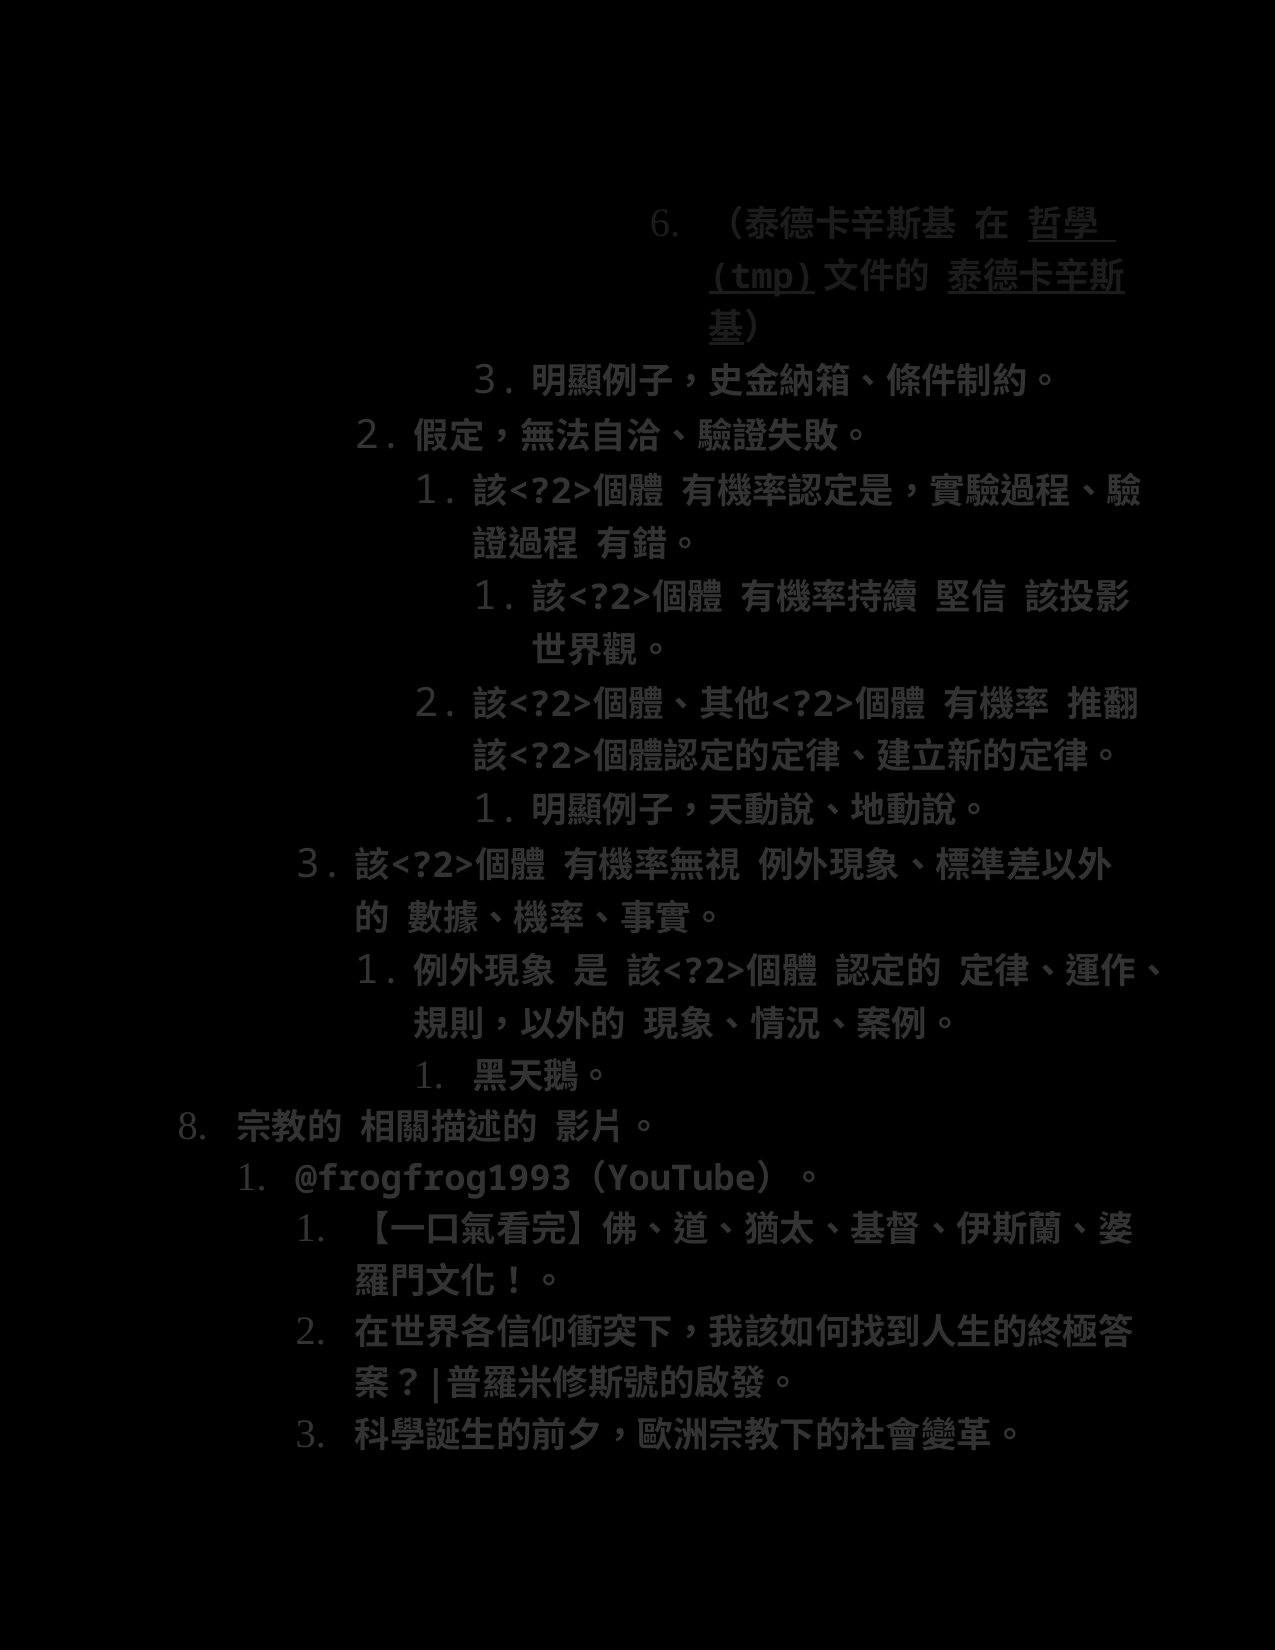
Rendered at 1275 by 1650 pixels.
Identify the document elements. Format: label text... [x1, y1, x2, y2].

list 【一口氣看完】佛、道、猶太、基督、伊斯蘭、婆羅門文化！。 [295, 1201, 1157, 1303]
list @frogfrog1993（YouTube）。 [236, 1149, 1157, 1201]
list 該<?2>個體 有機率認定是，實驗過程、驗證過程 有錯。 [413, 460, 1157, 566]
list 明顯例子，史金納箱、條件制約。 [472, 350, 1157, 405]
list 例外現象 是 該<?2>個體 認定的 定律、運作、規則，以外的 現象、情況、案例。 [354, 941, 1157, 1047]
list （泰德卡辛斯基 在 哲學 (tmp) 文件的 泰德卡辛斯基） [649, 196, 1157, 350]
list 宗教的 相關描述的 影片。 [177, 1098, 1157, 1149]
list 該<?2>個體 有機率持續 堅信 該投影世界觀。 [472, 566, 1157, 673]
list 該<?2>個體 有機率無視 例外現象、標準差以外 的 數據、機率、事實。 [295, 834, 1157, 941]
list 在世界各信仰衝突下，我該如何找到人生的終極答案？|普羅米修斯號的啟發。 [295, 1303, 1157, 1406]
list 黑天鵝。 [413, 1047, 1157, 1098]
list 該<?2>個體、其他<?2>個體 有機率 推翻該<?2>個體認定的定律、建立新的定律。 [413, 673, 1157, 779]
list 明顯例子，天動說、地動說。 [472, 779, 1157, 834]
list 假定，無法自洽、驗證失敗。 [354, 405, 1157, 460]
list 科學誕生的前夕，歐洲宗教下的社會變革。 [295, 1406, 1157, 1457]
